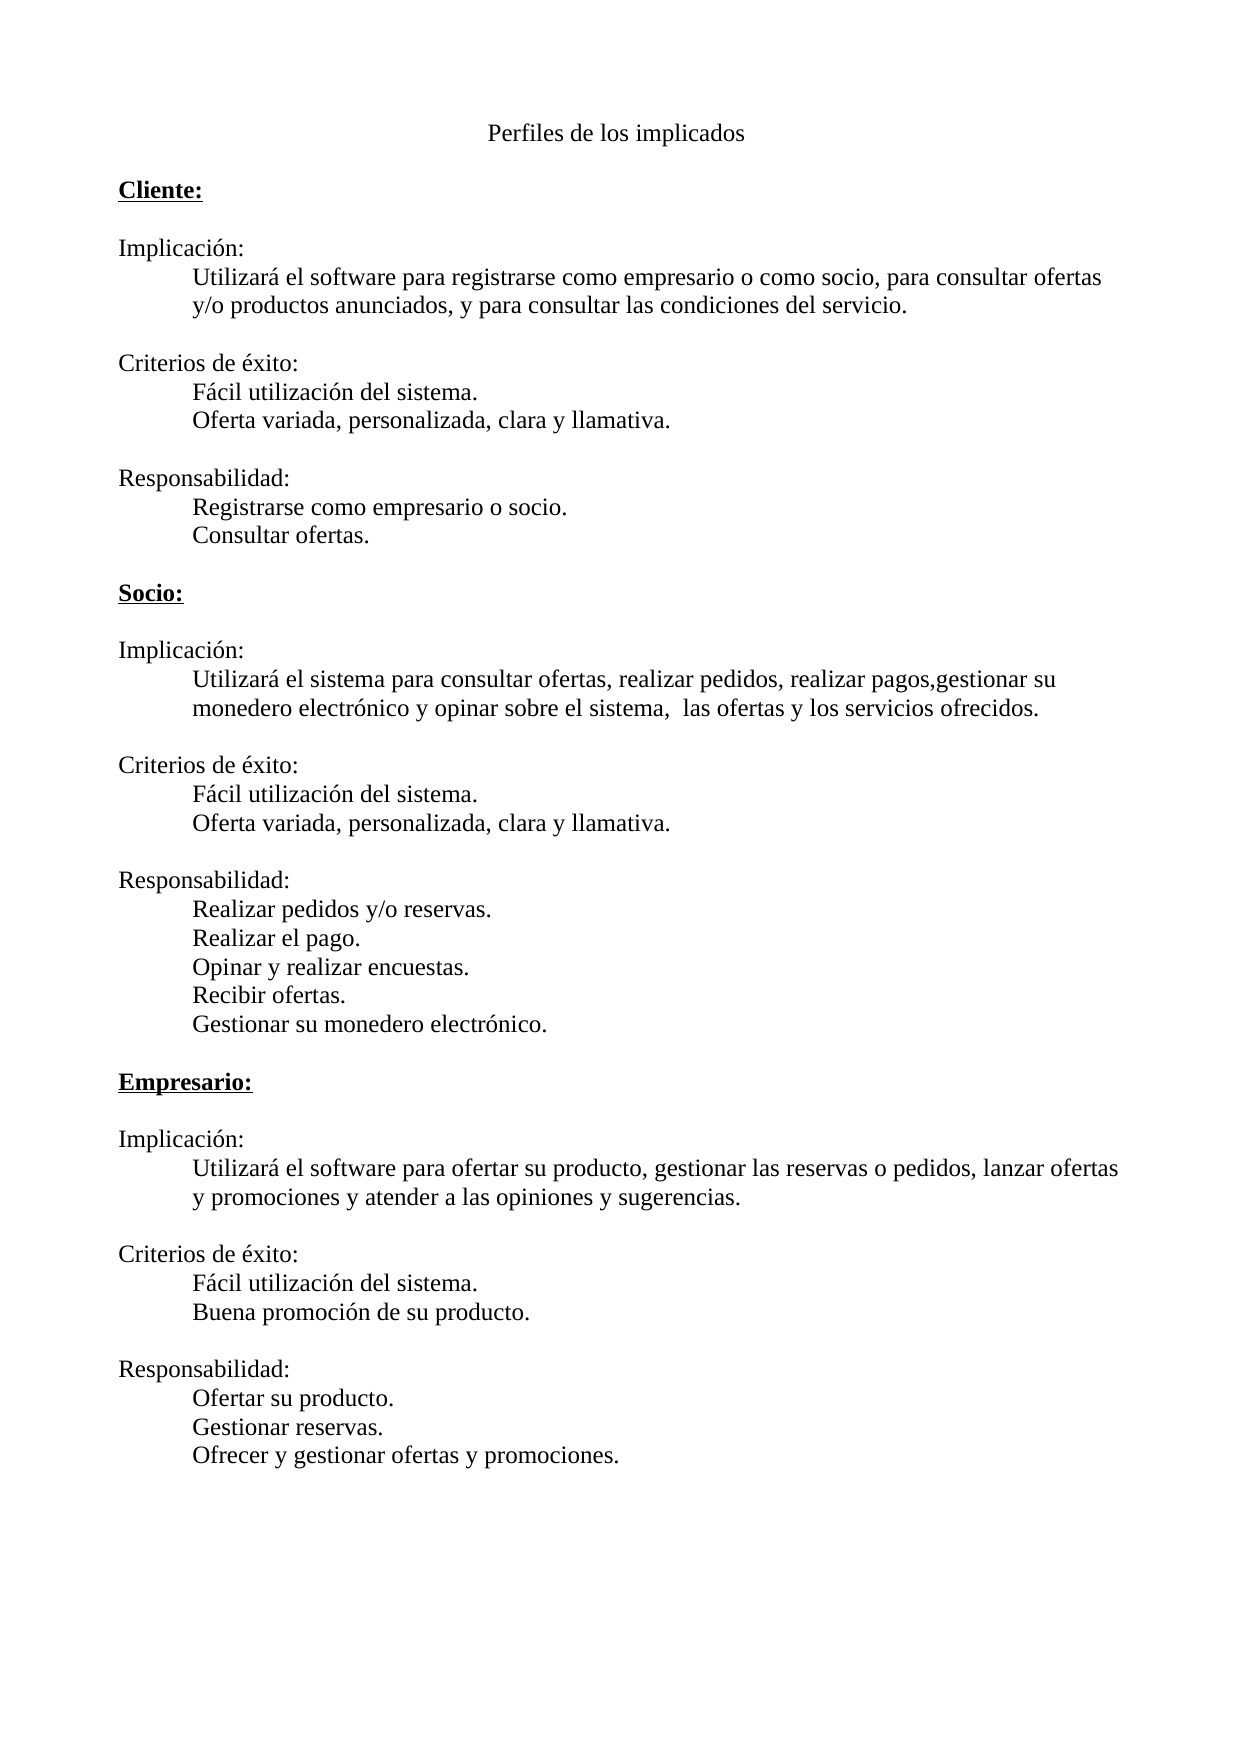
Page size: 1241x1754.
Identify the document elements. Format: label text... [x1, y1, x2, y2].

text Buena promoción de su producto. [118, 1297, 1122, 1326]
text Oferta variada, personalizada, clara y llamativa. [118, 808, 1122, 837]
text Utilizará el software para registrarse como empresario o como socio, para consultar ofertas y/o productos anunciados, y para consultar las condiciones del servicio. [118, 262, 1122, 319]
text Criterios de éxito: [118, 751, 1122, 779]
text Perfiles de los implicados [118, 118, 1122, 147]
text Realizar pedidos y/o reservas. [118, 894, 1122, 923]
text Implicación: [118, 1124, 1122, 1153]
text Registrarse como empresario o socio. [118, 492, 1122, 521]
text Utilizará el sistema para consultar ofertas, realizar pedidos, realizar pagos,gestionar su monedero electrónico y opinar sobre el sistema, las ofertas y los servicios ofrecidos. [118, 664, 1122, 722]
text Utilizará el software para ofertar su producto, gestionar las reservas o pedidos, lanzar ofertas y promociones y atender a las opiniones y sugerencias. [118, 1153, 1122, 1211]
text Fácil utilización del sistema. [118, 377, 1122, 406]
text Realizar el pago. [118, 923, 1122, 952]
text Opinar y realizar encuestas. [118, 952, 1122, 981]
text Oferta variada, personalizada, clara y llamativa. [118, 406, 1122, 434]
text Criterios de éxito: [118, 348, 1122, 377]
text Gestionar reservas. [118, 1412, 1122, 1441]
text Fácil utilización del sistema. [118, 1268, 1122, 1297]
text Implicación: [118, 233, 1122, 262]
text Socio: [118, 578, 1122, 607]
text Ofertar su producto. [118, 1383, 1122, 1412]
text Recibir ofertas. [118, 981, 1122, 1009]
text Fácil utilización del sistema. [118, 779, 1122, 808]
text Consultar ofertas. [118, 521, 1122, 549]
text Implicación: [118, 636, 1122, 664]
text Ofrecer y gestionar ofertas y promociones. [118, 1441, 1122, 1469]
text Responsabilidad: [118, 1354, 1122, 1383]
text Gestionar su monedero electrónico. [118, 1009, 1122, 1038]
text Criterios de éxito: [118, 1239, 1122, 1268]
text Responsabilidad: [118, 866, 1122, 894]
text Cliente: [118, 176, 1122, 204]
text Empresario: [118, 1067, 1122, 1096]
text Responsabilidad: [118, 463, 1122, 492]
